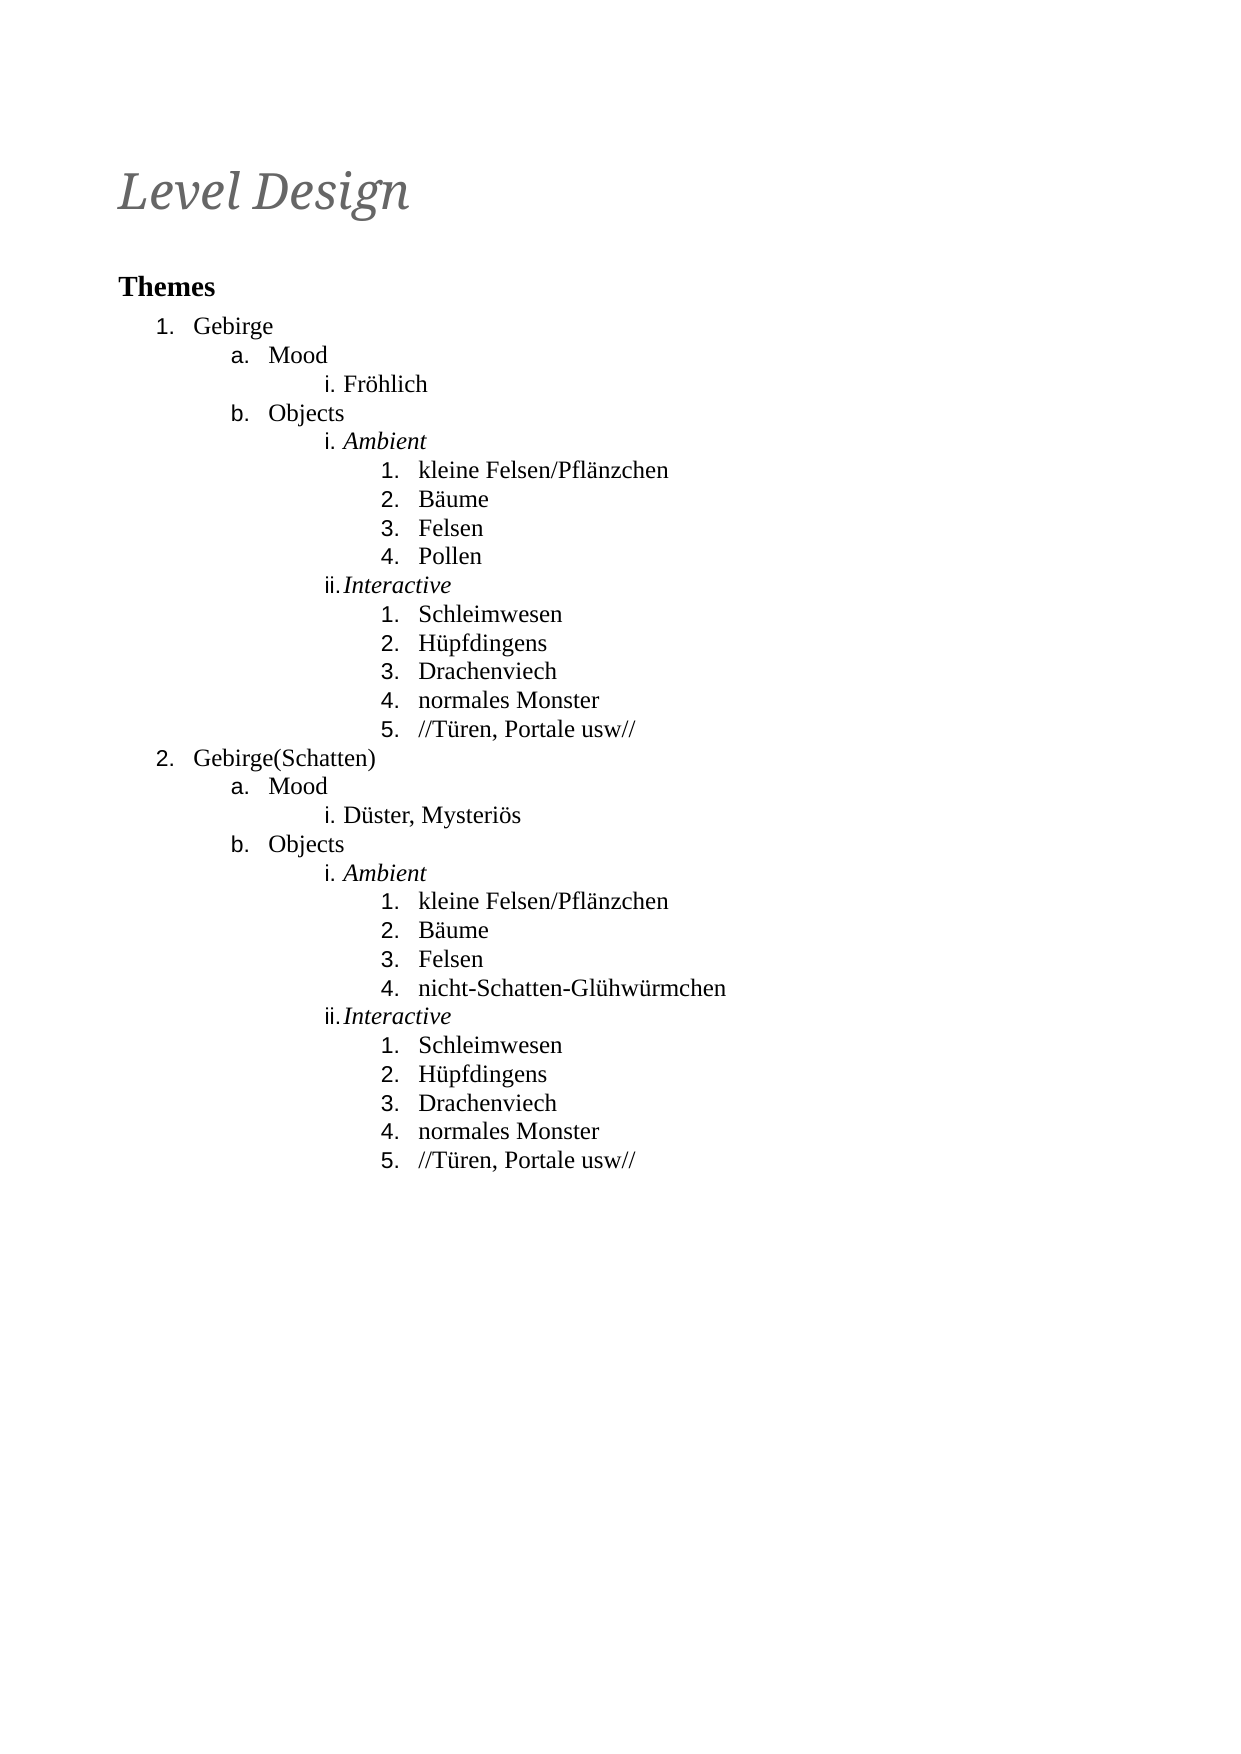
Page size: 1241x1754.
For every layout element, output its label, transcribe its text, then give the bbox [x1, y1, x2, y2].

list Interactive [324, 570, 1122, 599]
list Drachenviech [381, 1088, 1122, 1116]
list Drachenviech [381, 656, 1122, 685]
list Mood [231, 771, 1122, 800]
list Objects [231, 829, 1122, 858]
list Felsen [381, 944, 1122, 973]
list Schleimwesen [381, 1030, 1122, 1059]
list Interactive [324, 1001, 1122, 1030]
list Mood [231, 340, 1122, 369]
list Objects [231, 398, 1122, 426]
list Gebirge(Schatten) [156, 743, 1122, 771]
list //Türen, Portale usw// [381, 1145, 1122, 1174]
list kleine Felsen/Pflänzchen [381, 886, 1122, 915]
subtitle Themes [118, 269, 1122, 303]
list Fröhlich [324, 369, 1122, 398]
list Schleimwesen [381, 599, 1122, 628]
list nicht-Schatten-Glühwürmchen [381, 973, 1122, 1001]
list Hüpfdingens [381, 1059, 1122, 1088]
list normales Monster [381, 1116, 1122, 1145]
list //Türen, Portale usw// [381, 714, 1122, 743]
list Pollen [381, 541, 1122, 570]
list Bäume [381, 915, 1122, 944]
subtitle Level Design [118, 156, 1122, 224]
list Ambient [324, 858, 1122, 886]
list kleine Felsen/Pflänzchen [381, 455, 1122, 484]
list normales Monster [381, 685, 1122, 714]
list Gebirge [156, 311, 1122, 340]
list Felsen [381, 513, 1122, 541]
list Bäume [381, 484, 1122, 513]
list Düster, Mysteriös [324, 800, 1122, 829]
list Hüpfdingens [381, 628, 1122, 656]
list Ambient [324, 426, 1122, 455]
